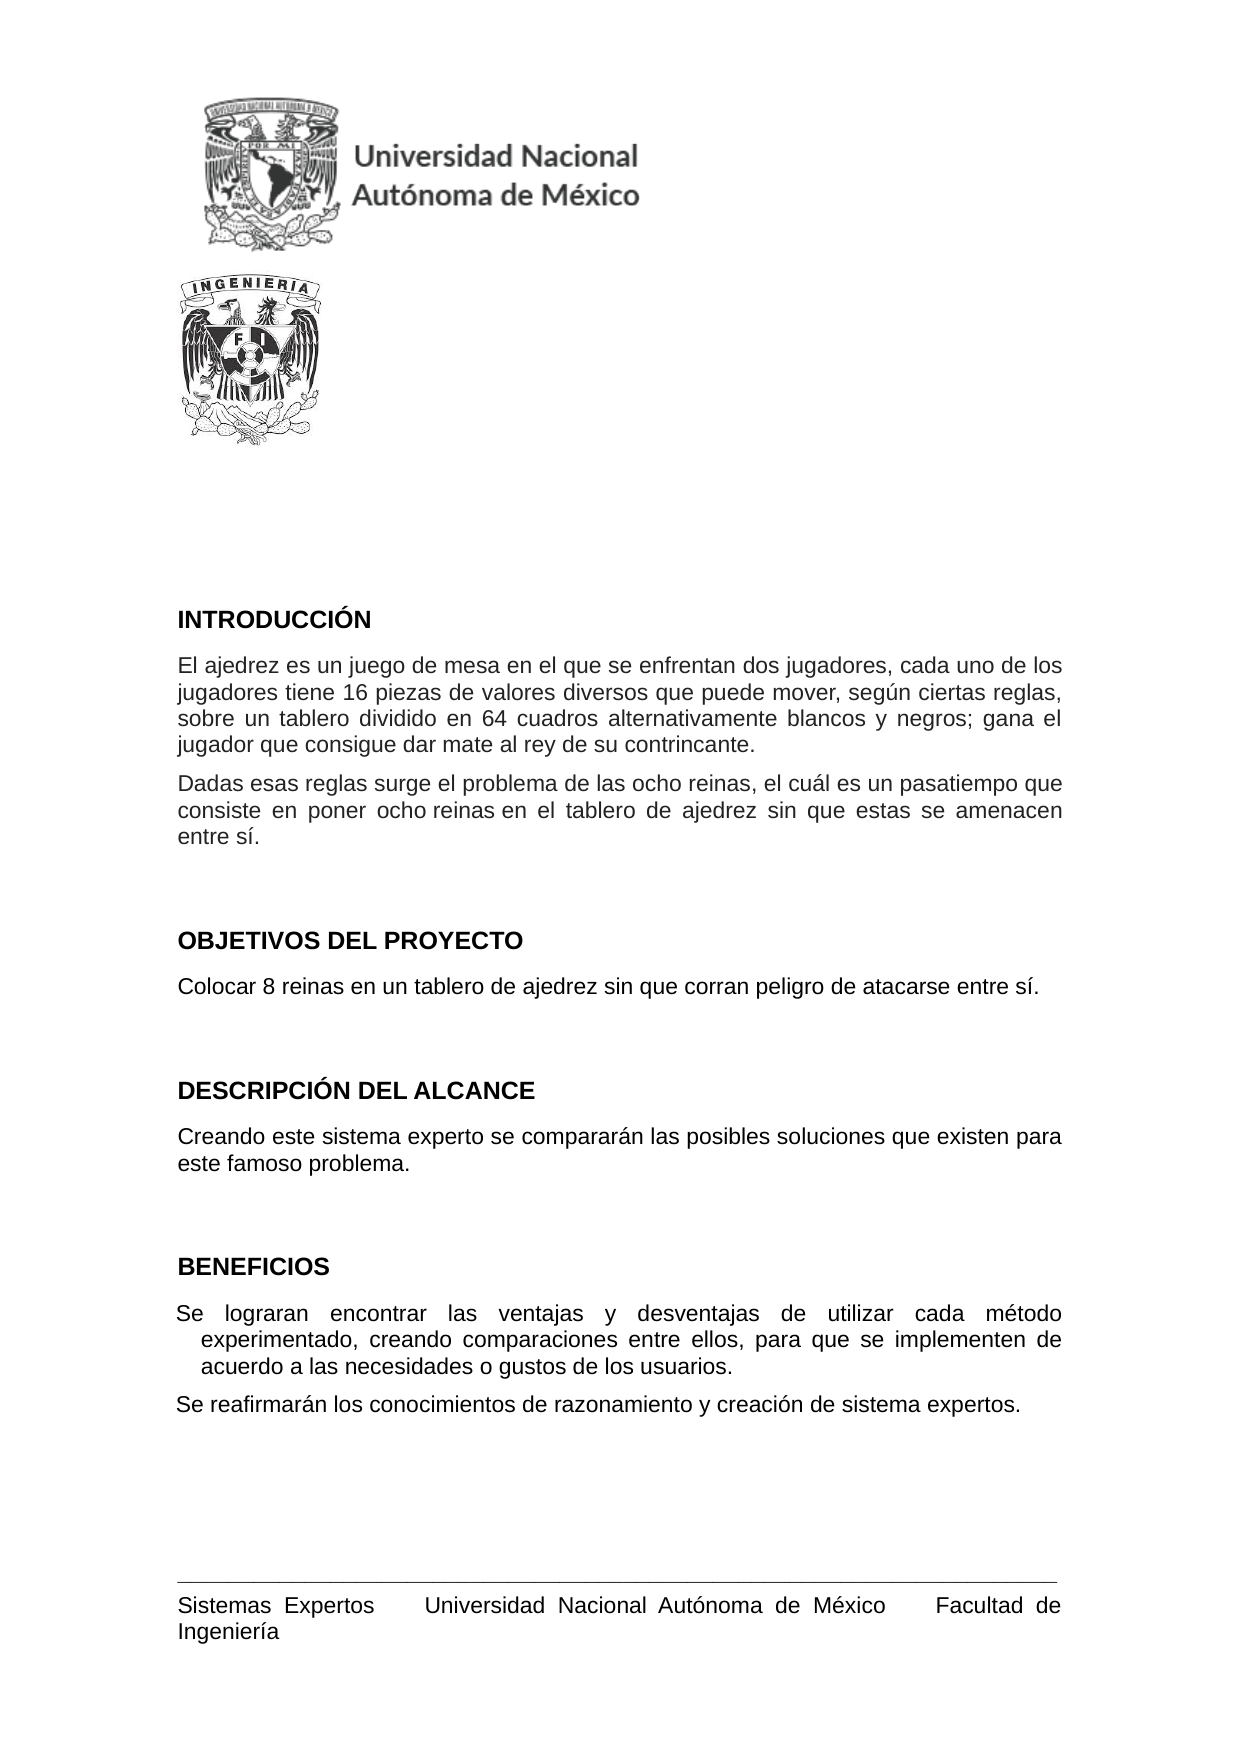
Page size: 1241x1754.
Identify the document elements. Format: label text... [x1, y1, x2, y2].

text Creando este sistema experto se compararán las posibles soluciones que existen para este famoso problema. [177, 1123, 1063, 1176]
text Dadas esas reglas surge el problema de las ocho reinas, el cuál es un pasatiempo que consiste en poner ocho reinas en el tablero de ajedrez sin que estas se amenacen entre sí. [177, 770, 1063, 849]
subtitle Descripción del Alcance [177, 1076, 1063, 1104]
subtitle Beneficios [177, 1252, 1063, 1281]
subtitle Introducción [177, 605, 1063, 633]
text Se lograran encontrar las ventajas y desventajas de utilizar cada método experimentado, creando comparaciones entre ellos, para que se implementen de acuerdo a las necesidades o gustos de los usuarios. [176, 1300, 1063, 1379]
text Colocar 8 reinas en un tablero de ajedrez sin que corran peligro de atacarse entre sí. [177, 973, 1063, 999]
subtitle Objetivos del Proyecto [177, 926, 1063, 954]
text El ajedrez es un juego de mesa en el que se enfrentan dos jugadores, cada uno de los jugadores tiene 16 piezas de valores diversos que puede mover, según ciertas reglas, sobre un tablero dividido en 64 cuadros alternativamente blancos y negros; gana el jugador que consigue dar mate al rey de su contrincante. [177, 652, 1063, 758]
text Se reafirmarán los conocimientos de razonamiento y creación de sistema expertos. [176, 1391, 1063, 1418]
